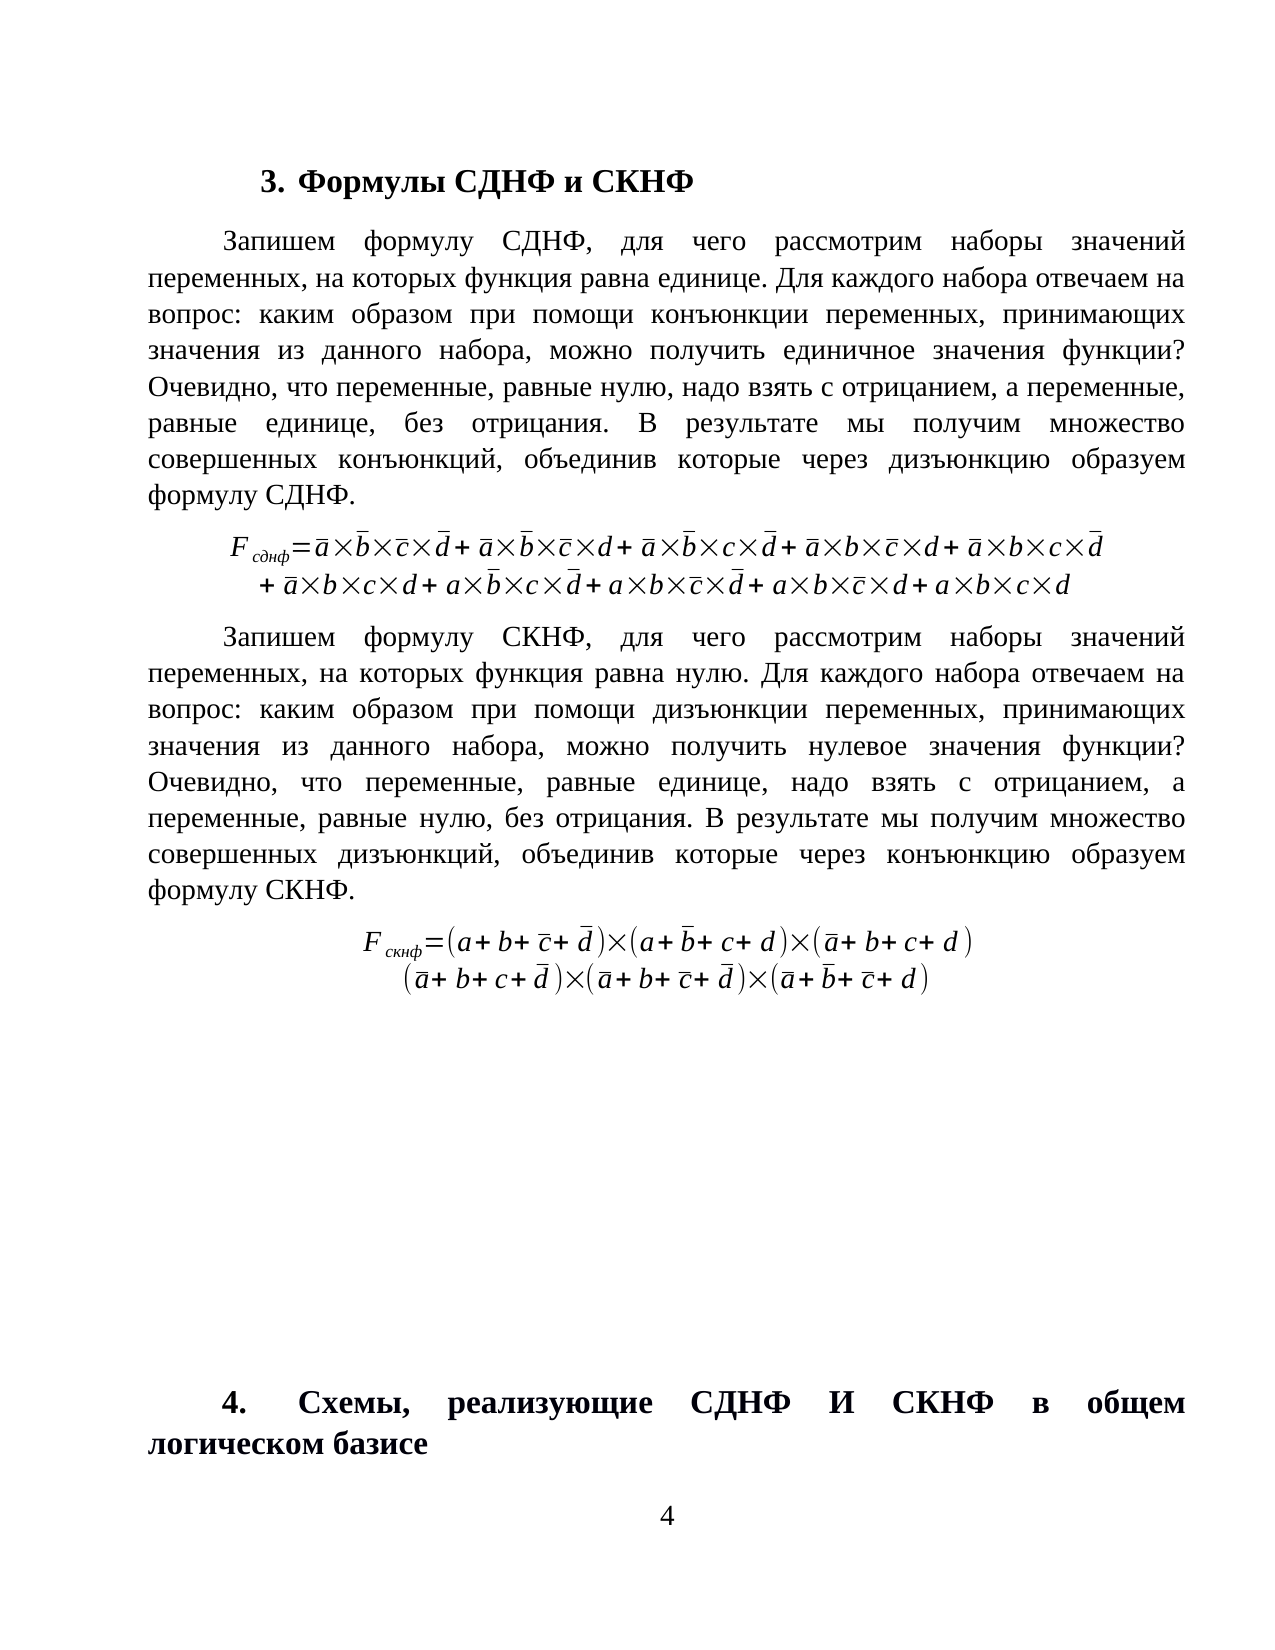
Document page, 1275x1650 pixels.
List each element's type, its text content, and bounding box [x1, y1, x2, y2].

text Запишем формулу СДНФ, для чего рассмотрим наборы значений переменных, на которых функция равна единице. Для каждого набора отвечаем на вопрос: каким образом при помощи конъюнкции переменных, принимающих значения из данного набора, можно получить единичное значения функции? Очевидно, что переменные, равные нулю, надо взять с отрицанием, а переменные, равные единице, без отрицания. В результате мы получим множество совершенных конъюнкций, объединив которые через дизъюнкцию образуем формулу СДНФ. [148, 219, 1186, 511]
list Схемы, реализующие СДНФ И СКНФ в общем логическом базисе [148, 1382, 1186, 1462]
text Запишем формулу СКНФ, для чего рассмотрим наборы значений переменных, на которых функция равна нулю. Для каждого набора отвечаем на вопрос: каким образом при помощи дизъюнкции переменных, принимающих значения из данного набора, можно получить нулевое значения функции? Очевидно, что переменные, равные единице, надо взять с отрицанием, а переменные, равные нулю, без отрицания. В результате мы получим множество совершенных дизъюнкций, объединив которые через конъюнкцию образуем формулу СКНФ. [148, 619, 1186, 906]
list Формулы СДНФ и СКНФ [260, 161, 1186, 199]
